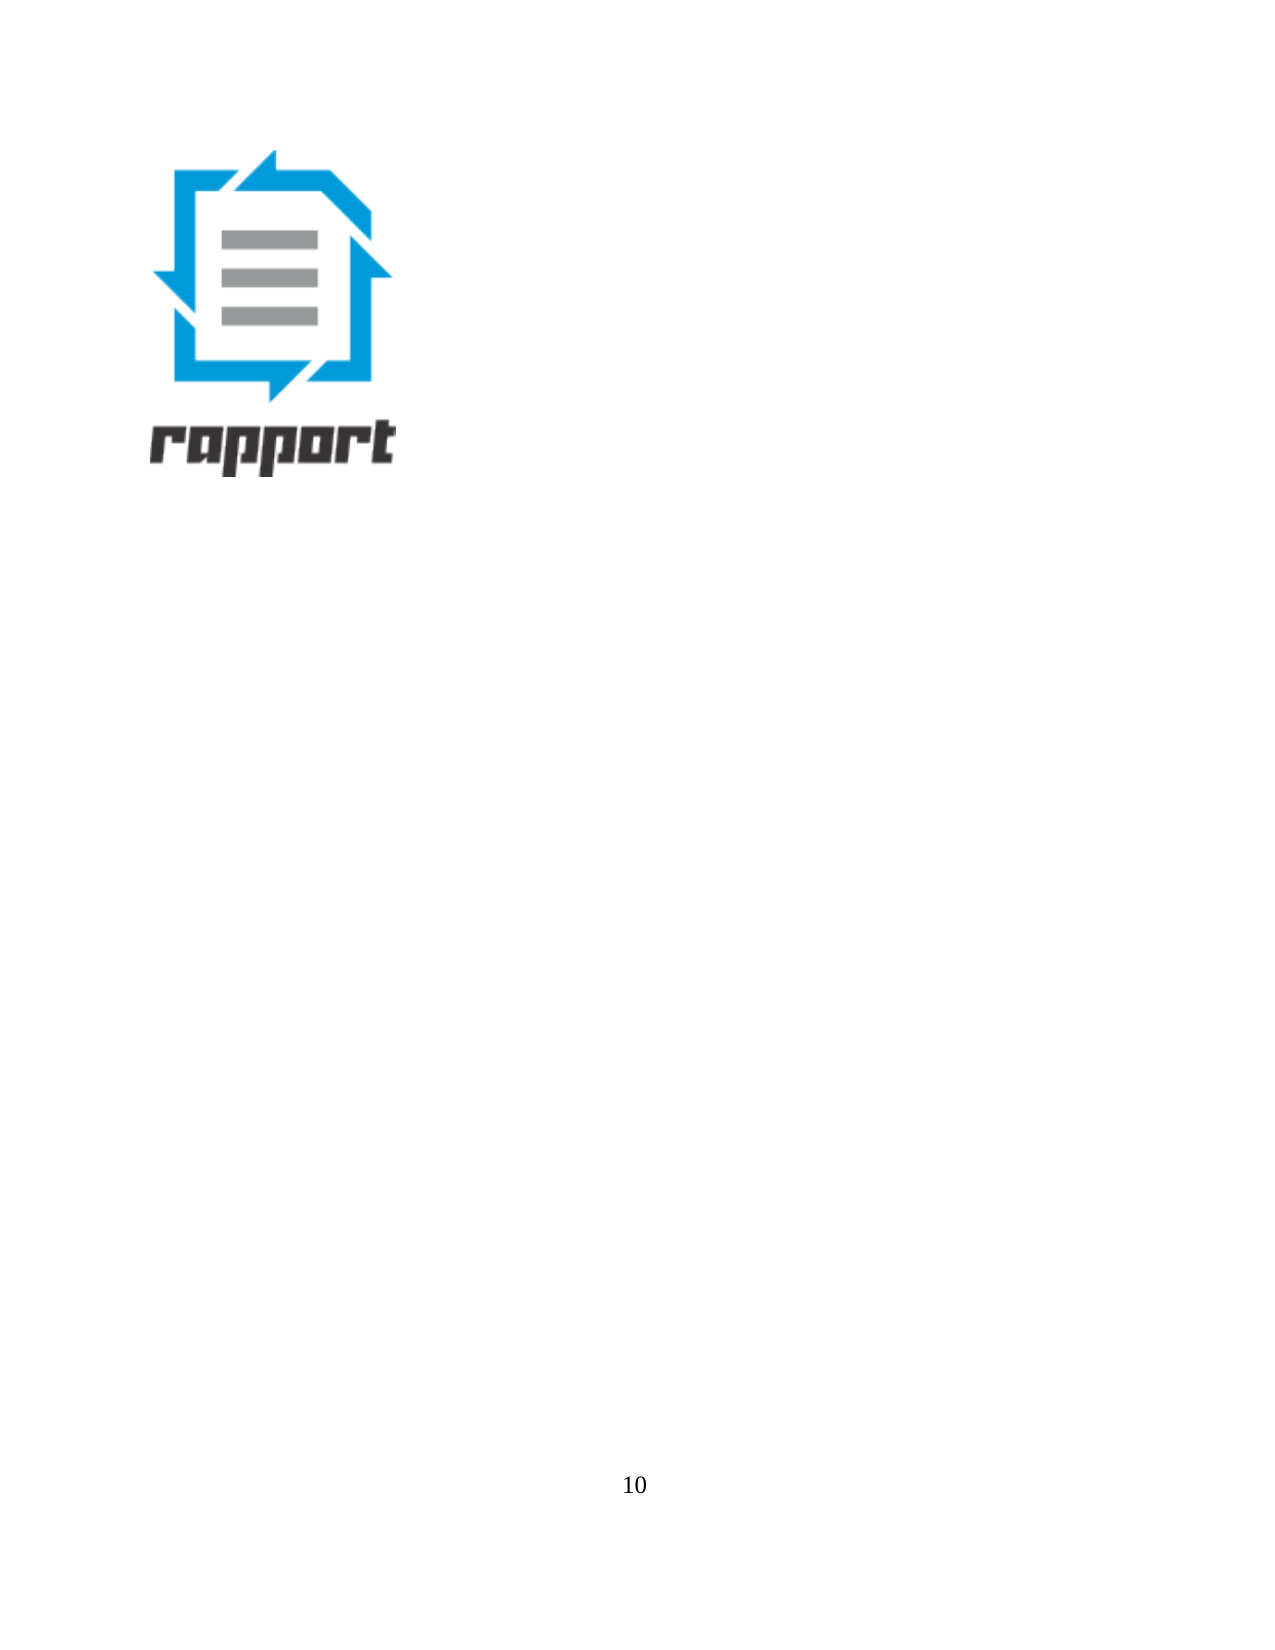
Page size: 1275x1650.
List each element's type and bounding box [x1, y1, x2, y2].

picture [150, 150, 396, 477]
